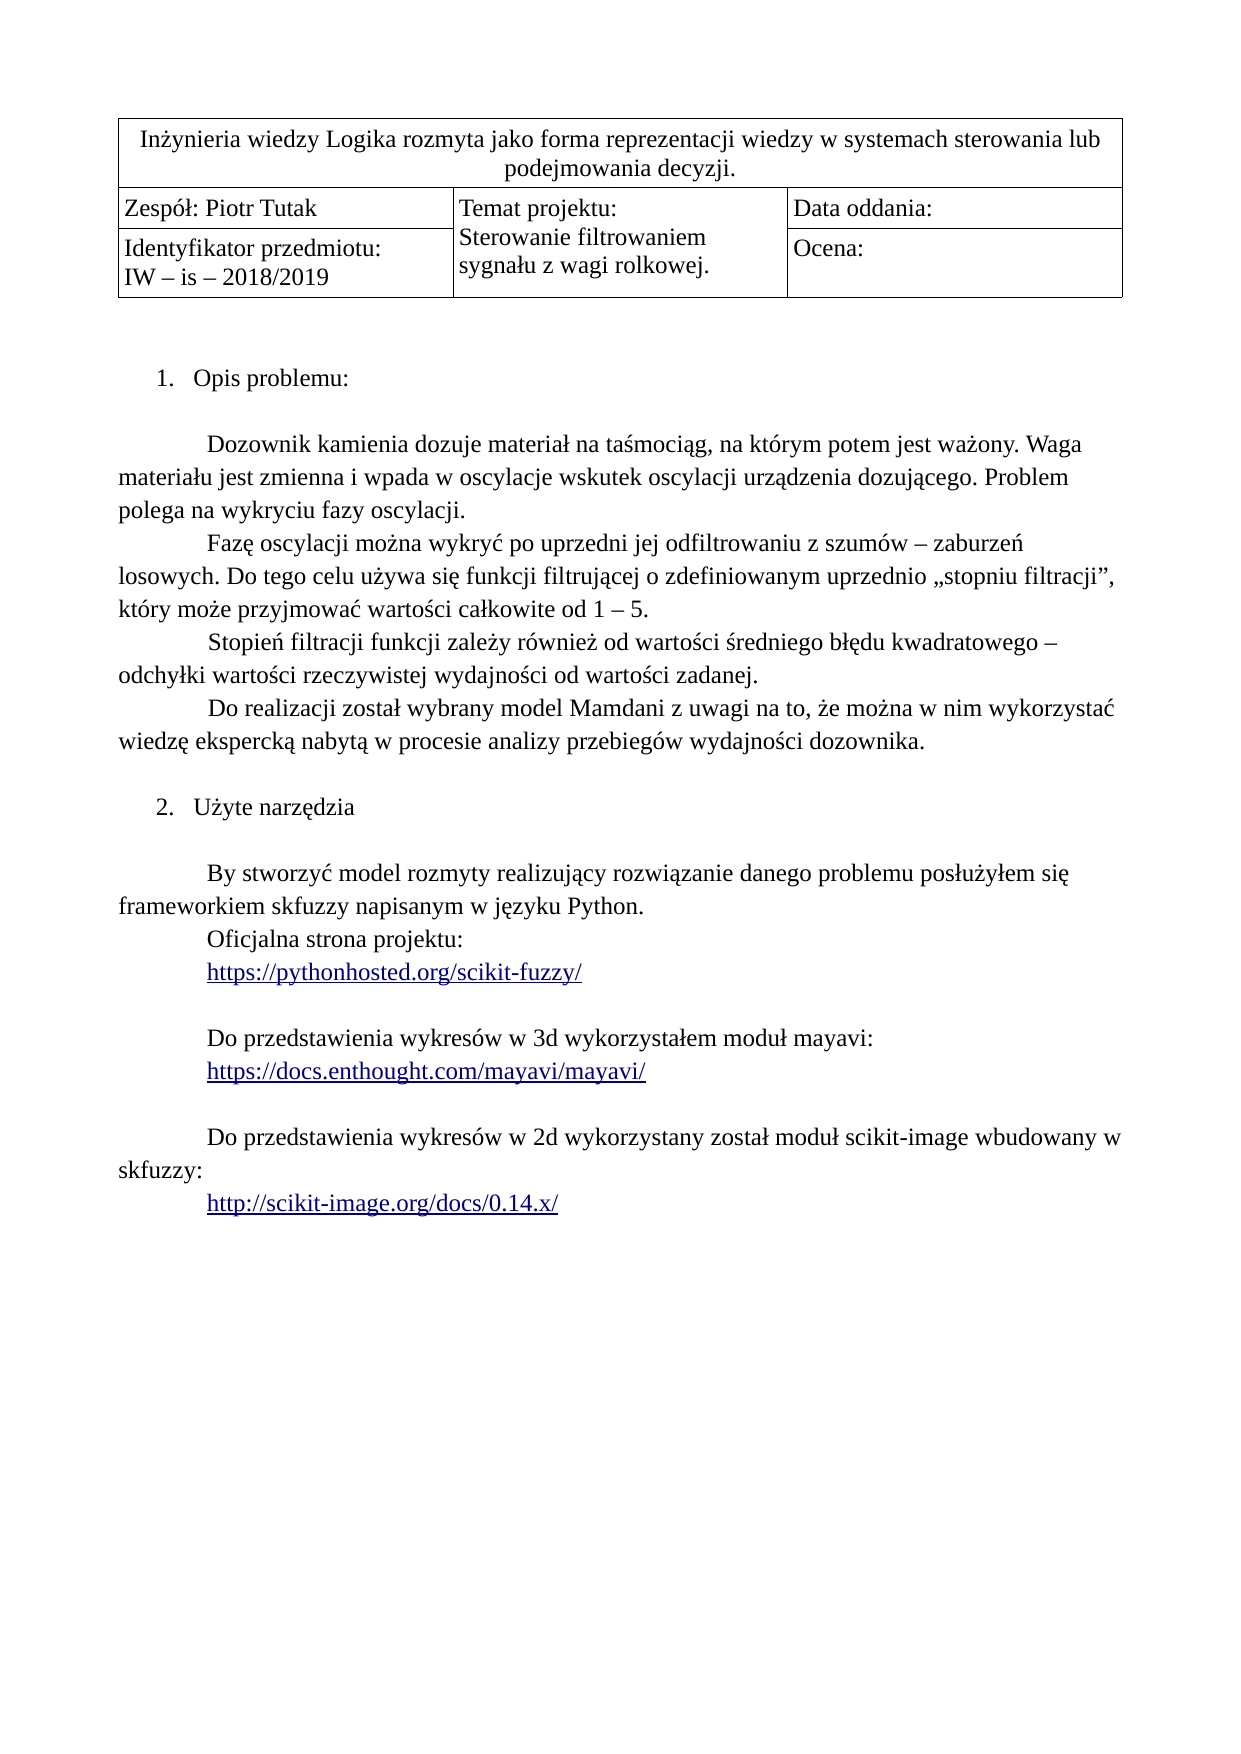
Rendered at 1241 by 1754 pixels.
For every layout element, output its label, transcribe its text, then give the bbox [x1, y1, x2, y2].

text Do przedstawienia wykresów w 3d wykorzystałem moduł mayavi: [118, 1023, 1122, 1052]
text https://pythonhosted.org/scikit-fuzzy/ [118, 957, 1122, 986]
text Oficjalna strona projektu: [118, 924, 1122, 953]
text http://scikit-image.org/docs/0.14.x/ [118, 1188, 1122, 1217]
table_cell Identyfikator przedmiotu: IW – is – 2018/2019 [119, 229, 453, 297]
table_cell Temat projektu: Sterowanie filtrowaniem sygnału z wagi rolkowej. [454, 188, 787, 297]
text Fazę oscylacji można wykryć po uprzedni jej odfiltrowaniu z szumów – zaburzeń losowych. Do tego celu używa się funkcji filtrującej o zdefiniowanym uprzednio „stopniu filtracji”, który może przyjmować wartości całkowite od 1 – 5. [118, 528, 1122, 623]
text https://docs.enthought.com/mayavi/mayavi/ [118, 1056, 1122, 1085]
text Do przedstawienia wykresów w 2d wykorzystany został moduł scikit-image wbudowany w skfuzzy: [118, 1122, 1122, 1184]
text Stopień filtracji funkcji zależy również od wartości średniego błędu kwadratowego – odchyłki wartości rzeczywistej wydajności od wartości zadanej. [118, 627, 1122, 689]
table_cell Data oddania: [788, 188, 1122, 227]
list Użyte narzędzia [156, 792, 1122, 821]
text By stworzyć model rozmyty realizujący rozwiązanie danego problemu posłużyłem się frameworkiem skfuzzy napisanym w języku Python. [118, 858, 1122, 920]
table_cell Zespół: Piotr Tutak [119, 188, 453, 227]
table_cell Ocena: [788, 229, 1122, 297]
list Opis problemu: [156, 363, 1122, 391]
table_header Inżynieria wiedzy Logika rozmyta jako forma reprezentacji wiedzy w systemach sterowania lub podejmowania decyzji. [119, 119, 1122, 187]
text Dozownik kamienia dozuje materiał na taśmociąg, na którym potem jest ważony. Waga materiału jest zmienna i wpada w oscylacje wskutek oscylacji urządzenia dozującego. Problem polega na wykryciu fazy oscylacji. [118, 429, 1122, 523]
text Do realizacji został wybrany model Mamdani z uwagi na to, że można w nim wykorzystać wiedzę ekspercką nabytą w procesie analizy przebiegów wydajności dozownika. [118, 693, 1122, 755]
